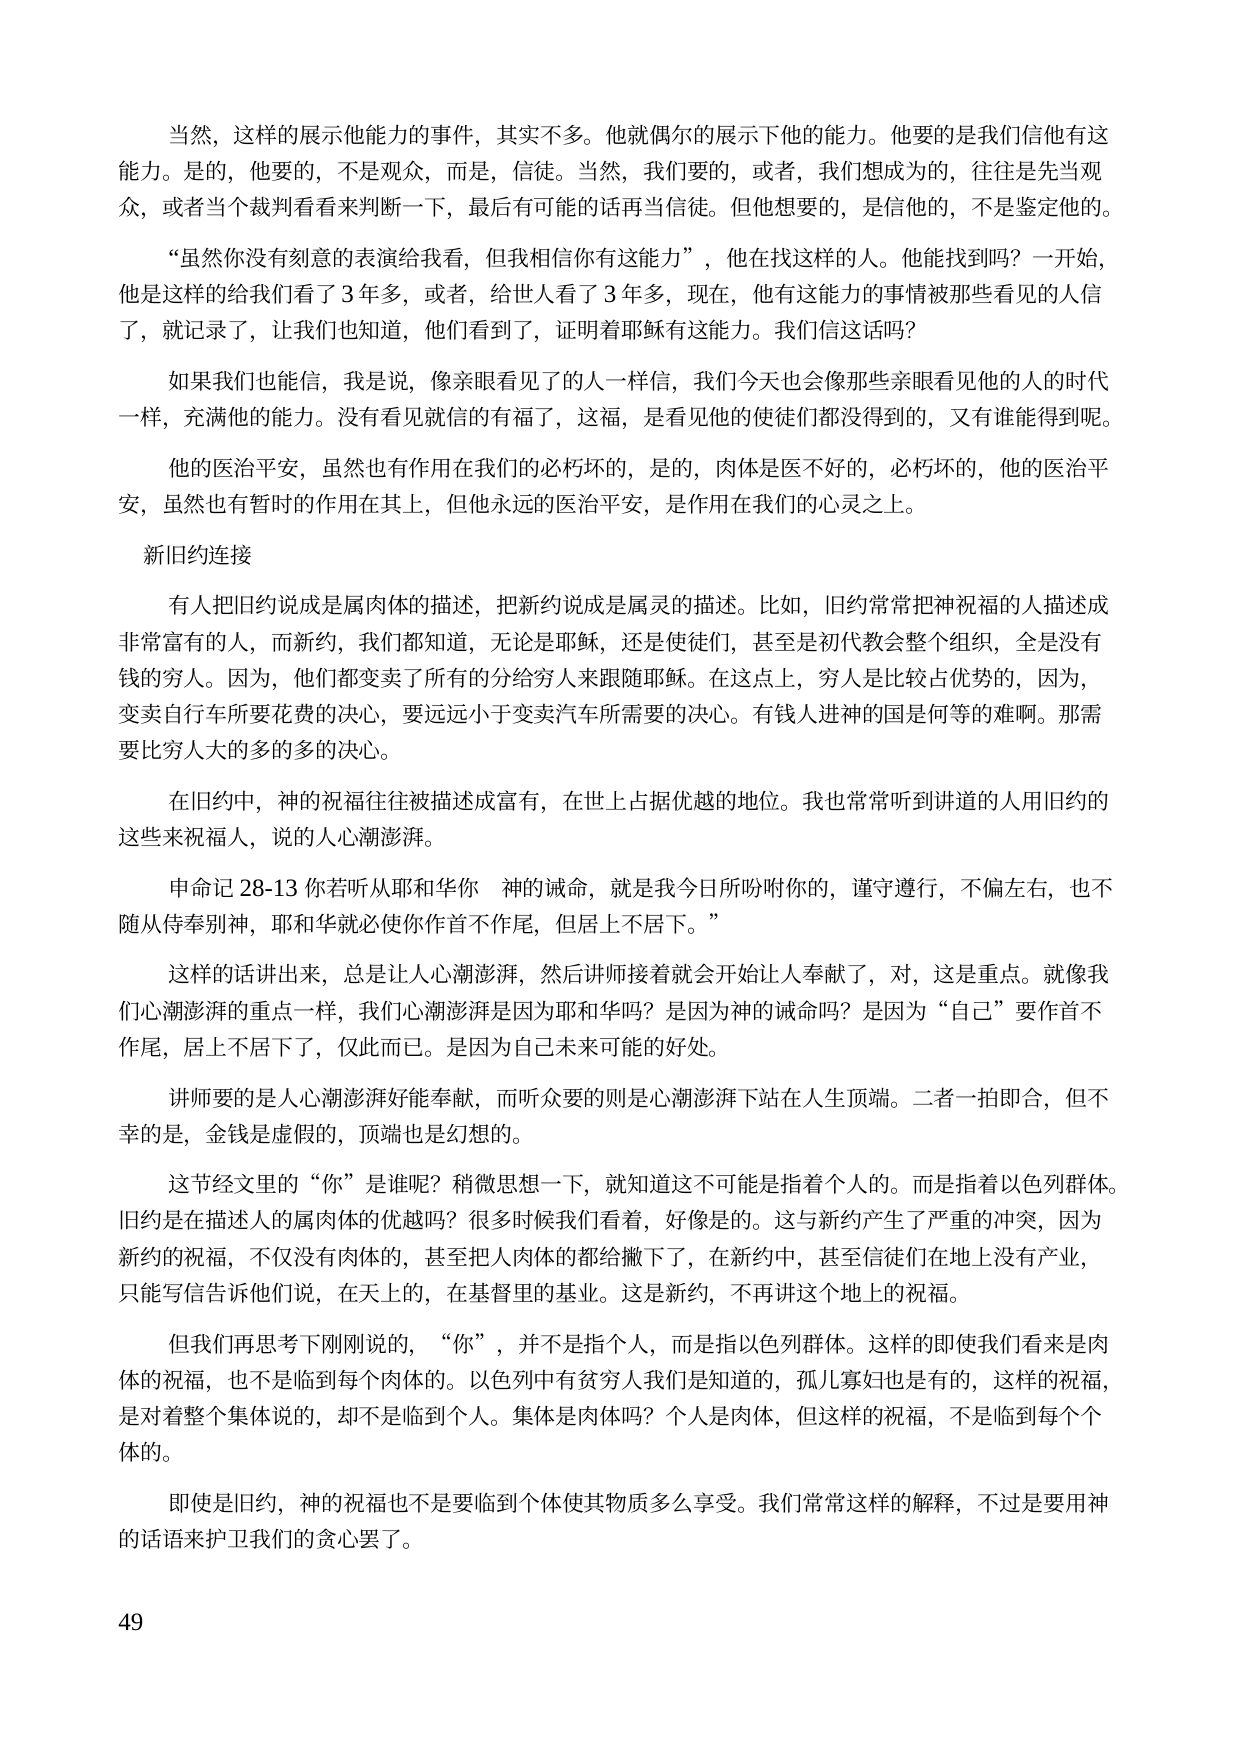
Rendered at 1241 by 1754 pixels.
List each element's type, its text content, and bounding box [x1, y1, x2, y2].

text 这样的话讲出来，总是让人心潮澎湃，然后讲师接着就会开始让人奉献了，对，这是重点。就像我们心潮澎湃的重点一样，我们心潮澎湃是因为耶和华吗？是因为神的诫命吗？是因为“自己”要作首不作尾，居上不居下了，仅此而已。是因为自己未来可能的好处。 [118, 958, 1122, 1061]
text 即使是旧约，神的祝福也不是要临到个体使其物质多么享受。我们常常这样的解释，不过是要用神的话语来护卫我们的贪心罢了。 [118, 1486, 1122, 1553]
text 新旧约连接 [118, 538, 1122, 569]
text 这节经文里的“你”是谁呢？稍微思想一下，就知道这不可能是指着个人的。而是指着以色列群体。旧约是在描述人的属肉体的优越吗？很多时候我们看着，好像是的。这与新约产生了严重的冲突，因为新约的祝福，不仅没有肉体的，甚至把人肉体的都给撇下了，在新约中，甚至信徒们在地上没有产业，只能写信告诉他们说，在天上的，在基督里的基业。这是新约，不再讲这个地上的祝福。 [118, 1168, 1122, 1307]
text 申命记 28-13 你若听从耶和华你 神的诫命，就是我今日所吩咐你的，谨守遵行，不偏左右，也不随从侍奉别神，耶和华就必使你作首不作尾，但居上不居下。” [118, 871, 1122, 938]
text 有人把旧约说成是属肉体的描述，把新约说成是属灵的描述。比如，旧约常常把神祝福的人描述成非常富有的人，而新约，我们都知道，无论是耶稣，还是使徒们，甚至是初代教会整个组织，全是没有钱的穷人。因为，他们都变卖了所有的分给穷人来跟随耶稣。在这点上，穷人是比较占优势的，因为，变卖自行车所要花费的决心，要远远小于变卖汽车所需要的决心。有钱人进神的国是何等的难啊。那需要比穷人大的多的多的决心。 [118, 589, 1122, 765]
text 但我们再思考下刚刚说的，“你”，并不是指个人，而是指以色列群体。这样的即使我们看来是肉体的祝福，也不是临到每个肉体的。以色列中有贫穷人我们是知道的，孤儿寡妇也是有的，这样的祝福，是对着整个集体说的，却不是临到个人。集体是肉体吗？个人是肉体，但这样的祝福，不是临到每个个体的。 [118, 1327, 1122, 1467]
text 当然，这样的展示他能力的事件，其实不多。他就偶尔的展示下他的能力。他要的是我们信他有这能力。是的，他要的，不是观众，而是，信徒。当然，我们要的，或者，我们想成为的，往往是先当观众，或者当个裁判看看来判断一下，最后有可能的话再当信徒。但他想要的，是信他的，不是鉴定他的。 [118, 118, 1122, 222]
text 讲师要的是人心潮澎湃好能奉献，而听众要的则是心潮澎湃下站在人生顶端。二者一拍即合，但不幸的是，金钱是虚假的，顶端也是幻想的。 [118, 1081, 1122, 1148]
text 如果我们也能信，我是说，像亲眼看见了的人一样信，我们今天也会像那些亲眼看见他的人的时代一样，充满他的能力。没有看见就信的有福了，这福，是看见他的使徒们都没得到的，又有谁能得到呢。 [118, 364, 1122, 432]
text 他的医治平安，虽然也有作用在我们的必朽坏的，是的，肉体是医不好的，必朽坏的，他的医治平安，虽然也有暂时的作用在其上，但他永远的医治平安，是作用在我们的心灵之上。 [118, 451, 1122, 519]
text “虽然你没有刻意的表演给我看，但我相信你有这能力”，他在找这样的人。他能找到吗？一开始，他是这样的给我们看了3年多，或者，给世人看了3年多，现在，他有这能力的事情被那些看见的人信了，就记录了，让我们也知道，他们看到了，证明着耶稣有这能力。我们信这话吗？ [118, 241, 1122, 345]
text 在旧约中，神的祝福往往被描述成富有，在世上占据优越的地位。我也常常听到讲道的人用旧约的这些来祝福人，说的人心潮澎湃。 [118, 784, 1122, 852]
